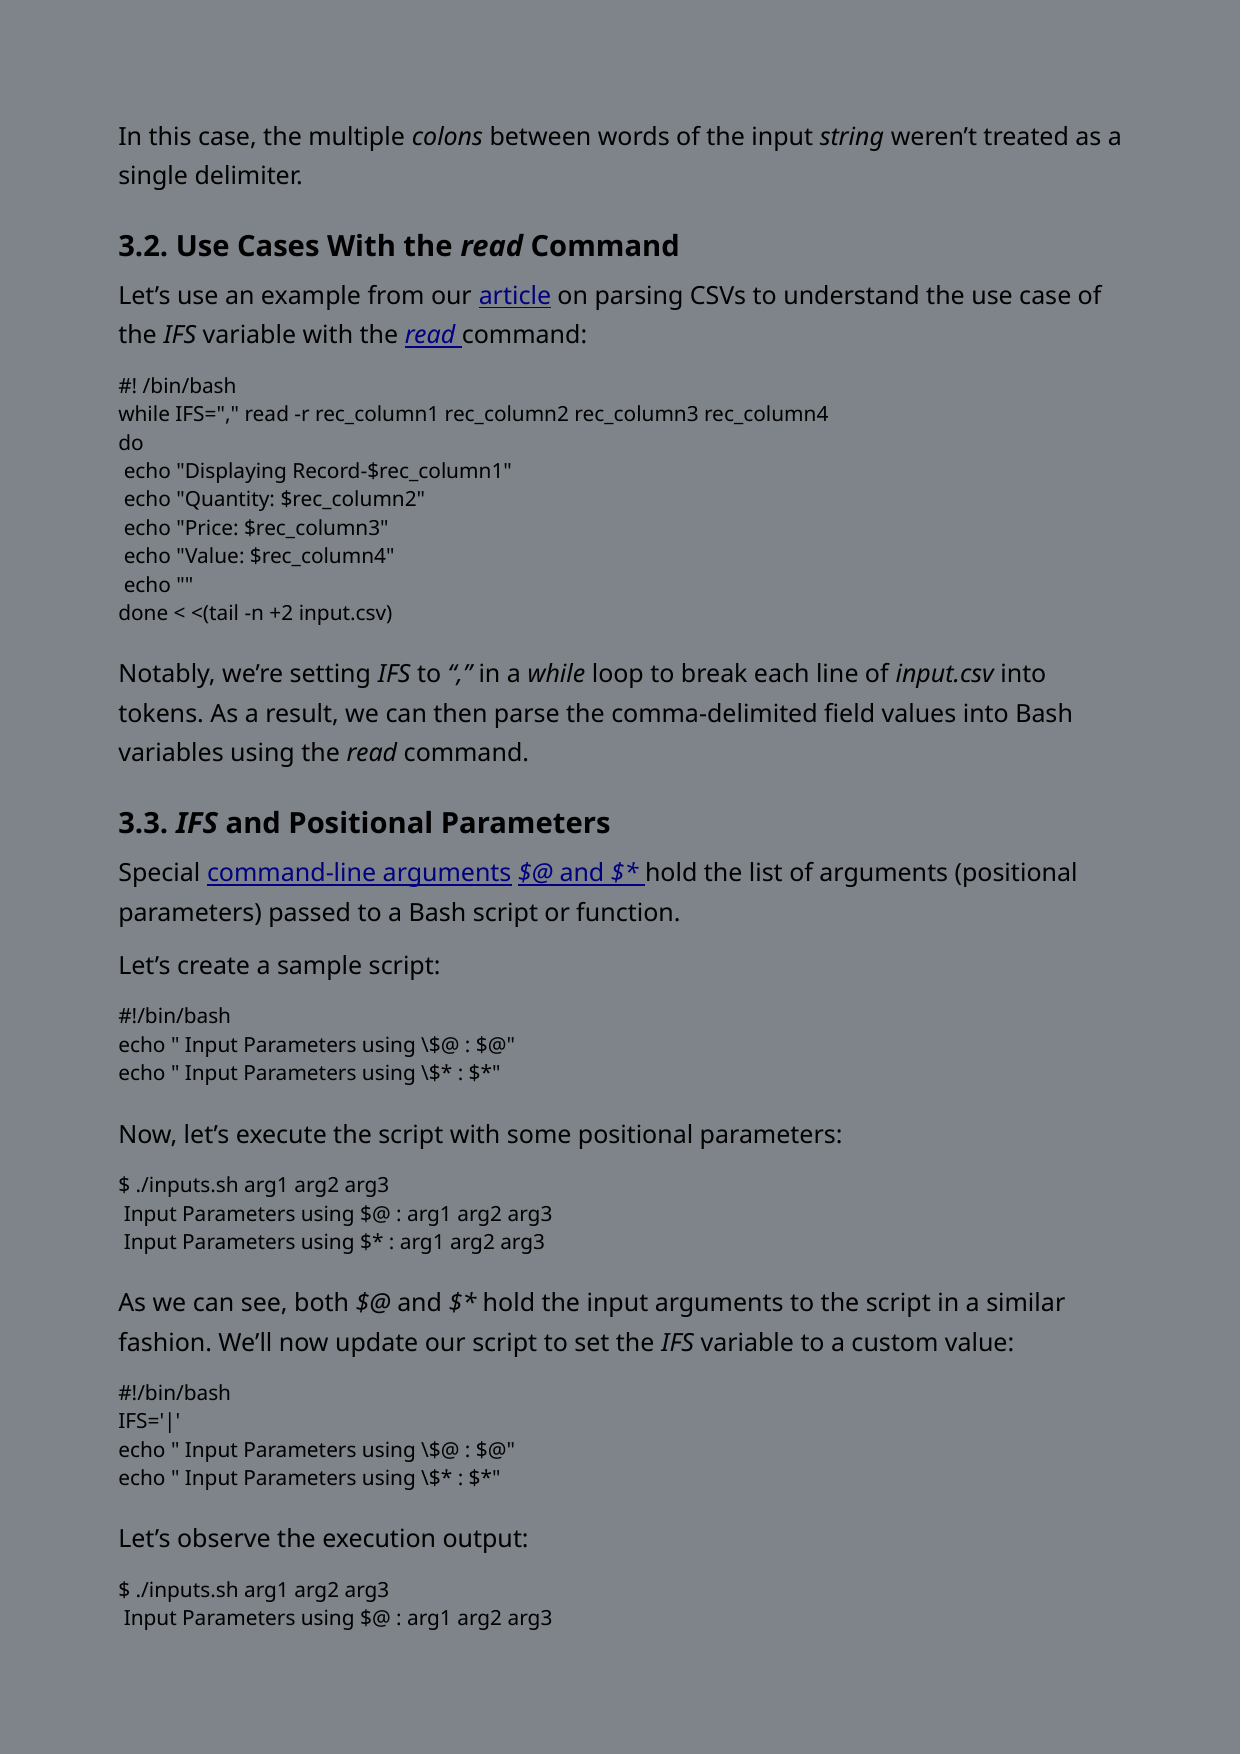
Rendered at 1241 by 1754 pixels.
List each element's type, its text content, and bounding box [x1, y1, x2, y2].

text Now, let’s execute the script with some positional parameters: [118, 1116, 1122, 1151]
text while IFS="," read -r rec_column1 rec_column2 rec_column3 rec_column4 [118, 399, 1122, 428]
text echo "Price: $rec_column3" [118, 513, 1122, 541]
text Let’s observe the execution output: [118, 1521, 1122, 1555]
text IFS='|' [118, 1406, 1122, 1435]
text #!/bin/bash [118, 1378, 1122, 1406]
text Let’s use an example from our article on parsing CSVs to understand the use case of the IFS variable with the read command: [118, 278, 1122, 351]
text echo "Displaying Record-$rec_column1" [118, 456, 1122, 484]
subtitle 3.3. IFS and Positional Parameters [118, 803, 1122, 842]
text echo " Input Parameters using \$* : $*" [118, 1058, 1122, 1087]
text echo " Input Parameters using \$@ : $@" [118, 1030, 1122, 1058]
text As we can see, both $@ and $* hold the input arguments to the script in a similar fashion. We’ll now update our script to set the IFS variable to a custom value: [118, 1285, 1122, 1358]
text $ ./inputs.sh arg1 arg2 arg3 [118, 1575, 1122, 1603]
subtitle 3.2. Use Cases With the read Command [118, 226, 1122, 265]
text echo " Input Parameters using \$@ : $@" [118, 1435, 1122, 1463]
text echo "" [118, 570, 1122, 598]
text #!/bin/bash [118, 1002, 1122, 1030]
text echo "Value: $rec_column4" [118, 541, 1122, 570]
text Notably, we’re setting IFS to “,” in a while loop to break each line of input.csv into tokens. As a result, we can then parse the comma-delimited field values into Bash variables using the read command. [118, 656, 1122, 768]
text Input Parameters using $* : arg1 arg2 arg3 [118, 1227, 1122, 1256]
text #! /bin/bash [118, 371, 1122, 399]
text In this case, the multiple colons between words of the input string weren’t treated as a single delimiter. [118, 118, 1122, 191]
text Special command-line arguments $@ and $* hold the list of arguments (positional parameters) passed to a Bash script or function. [118, 855, 1122, 928]
text done < <(tail -n +2 input.csv) [118, 598, 1122, 627]
text Input Parameters using $@ : arg1 arg2 arg3 [118, 1603, 1122, 1632]
text $ ./inputs.sh arg1 arg2 arg3 [118, 1170, 1122, 1199]
text do [118, 428, 1122, 456]
text echo " Input Parameters using \$* : $*" [118, 1463, 1122, 1492]
text echo "Quantity: $rec_column2" [118, 484, 1122, 513]
text Let’s create a sample script: [118, 948, 1122, 982]
text Input Parameters using $@ : arg1 arg2 arg3 [118, 1199, 1122, 1227]
